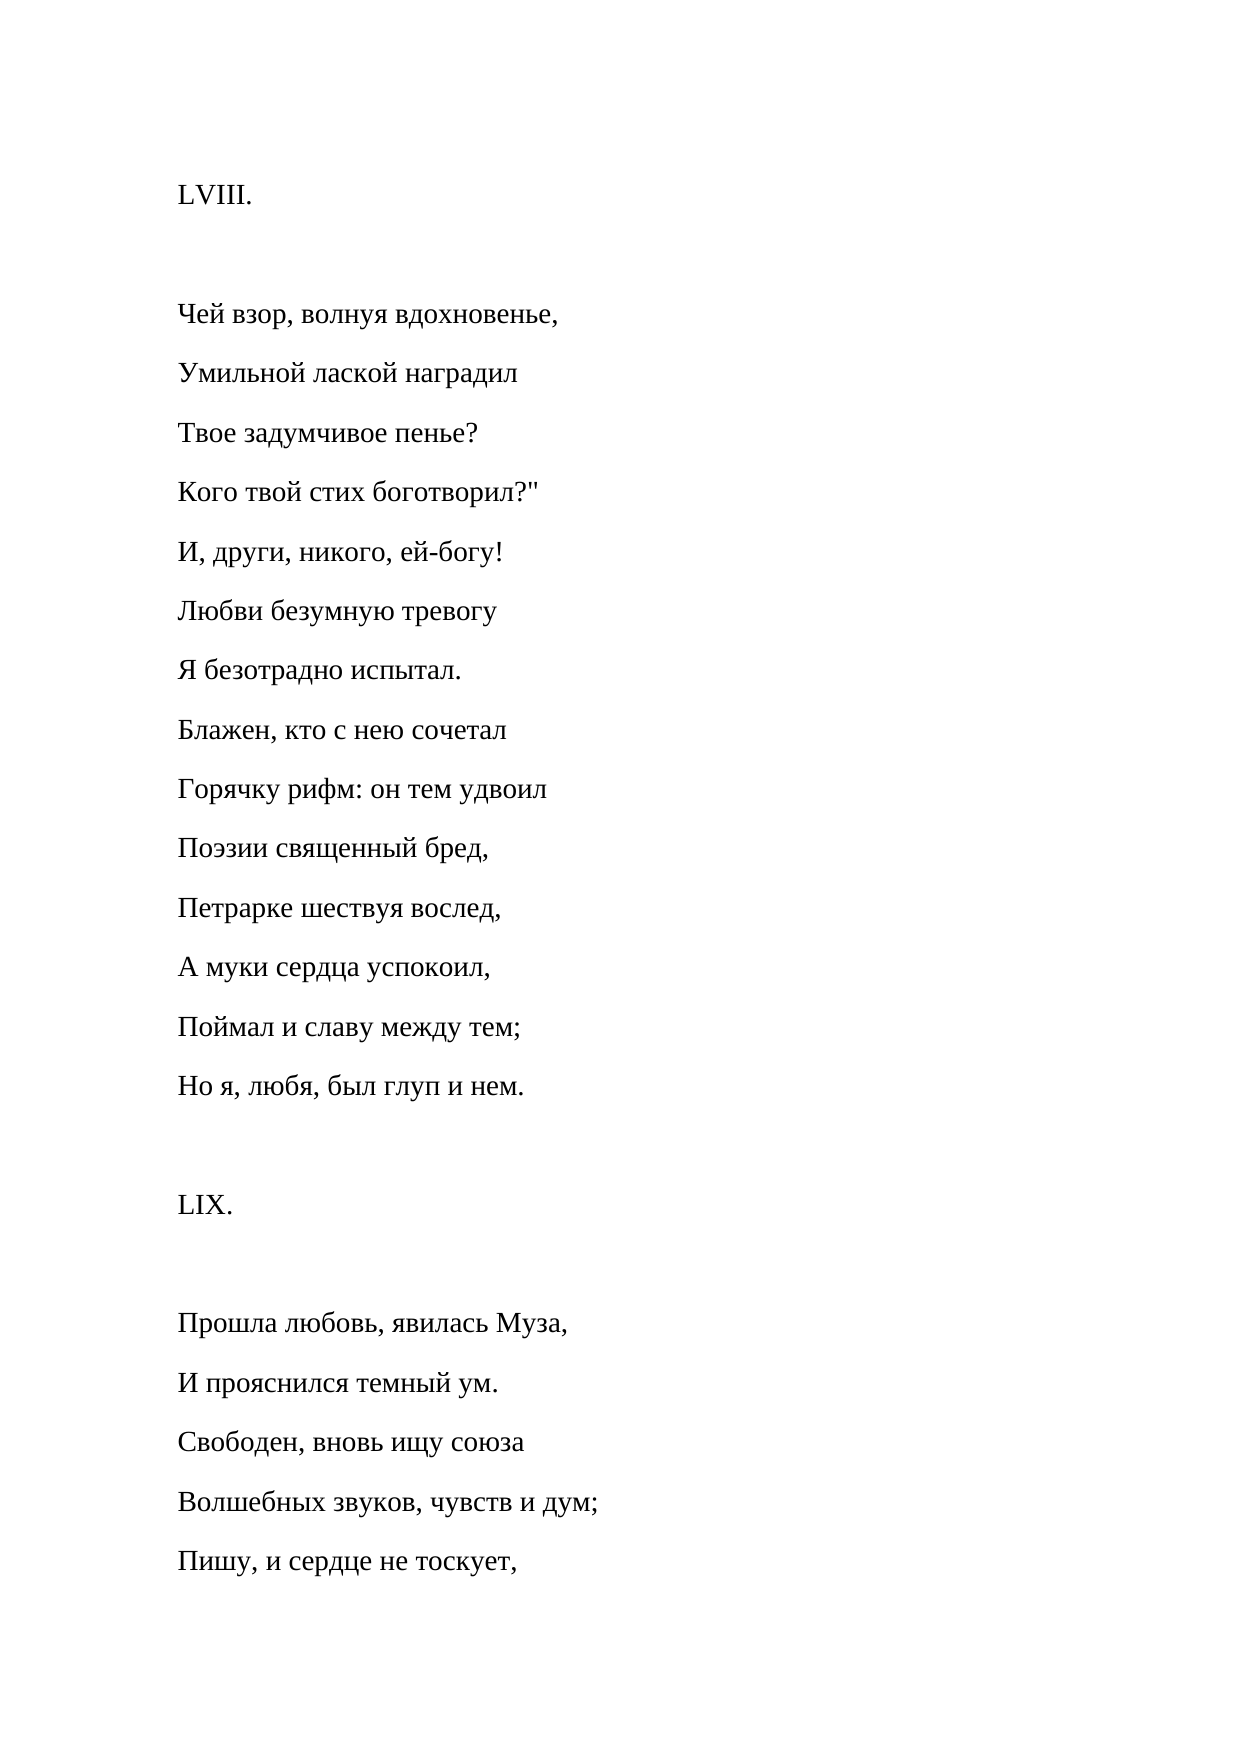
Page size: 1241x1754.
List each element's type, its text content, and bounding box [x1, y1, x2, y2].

text Блажен, кто с нею сочетал [177, 712, 1152, 745]
text Твое задумчивое пенье? [177, 415, 1152, 448]
text И, други, никого, ей-богу! [177, 534, 1152, 567]
text Поймал и славу между тем; [177, 1009, 1152, 1042]
text Я безотрадно испытал. [177, 652, 1152, 686]
text Любви безумную тревогу [177, 593, 1152, 627]
text Прошла любовь, явилась Муза, [177, 1306, 1152, 1339]
text Пишу, и сердце не тоскует, [177, 1543, 1152, 1577]
text Свободен, вновь ищу союза [177, 1424, 1152, 1458]
text Волшебных звуков, чувств и дум; [177, 1484, 1152, 1517]
text Но я, любя, был глуп и нем. [177, 1068, 1152, 1102]
text Чей взор, волнуя вдохновенье, [177, 296, 1152, 330]
text А муки сердца успокоил, [177, 949, 1152, 983]
text LVIII. [177, 177, 1152, 211]
text Горячку рифм: он тем удвоил [177, 771, 1152, 805]
text LIX. [177, 1187, 1152, 1220]
text И прояснился темный ум. [177, 1365, 1152, 1398]
text Петрарке шествуя вослед, [177, 890, 1152, 923]
text Умильной лаской наградил [177, 356, 1152, 389]
text Кого твой стих боготворил?" [177, 474, 1152, 508]
text Поэзии священный бред, [177, 831, 1152, 864]
